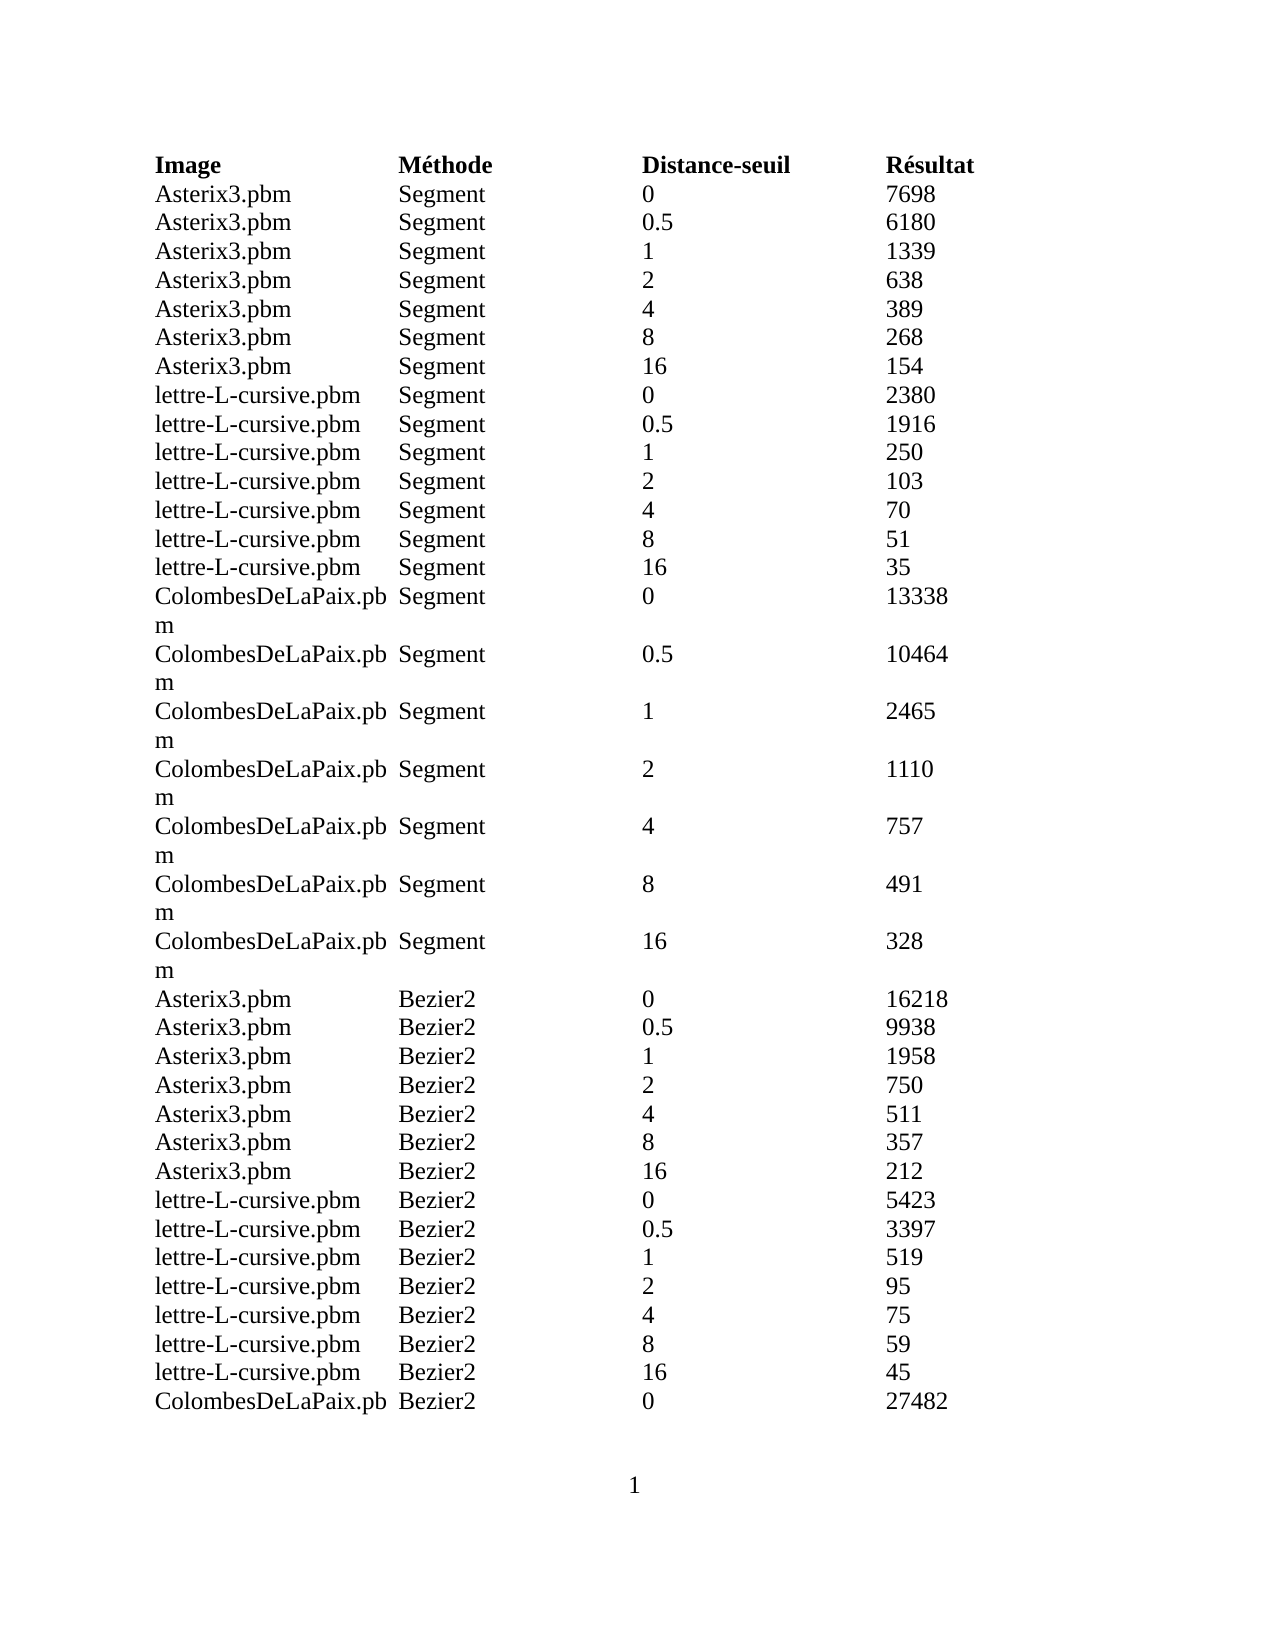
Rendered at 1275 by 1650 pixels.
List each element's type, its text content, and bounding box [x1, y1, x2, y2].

table_cell 70 [881, 495, 1125, 524]
table_cell 1339 [881, 236, 1125, 265]
table_cell 511 [881, 1099, 1125, 1127]
table_cell Asterix3.pbm [150, 323, 394, 351]
table_cell ColombesDeLaPaix.pbm [150, 926, 394, 984]
table_cell Asterix3.pbm [150, 1128, 394, 1156]
table_cell 35 [881, 553, 1125, 581]
table_cell Segment [394, 380, 637, 409]
table_cell 4 [638, 495, 881, 524]
table_cell 8 [638, 524, 881, 552]
table_cell 16 [638, 1156, 881, 1185]
table_cell 75 [881, 1300, 1125, 1329]
table_cell 16 [638, 1358, 881, 1386]
table_cell Bezier2 [394, 1243, 637, 1271]
table_cell Segment [394, 438, 637, 466]
table_cell 6180 [881, 208, 1125, 236]
table_cell Segment [394, 323, 637, 351]
table_cell 8 [638, 323, 881, 351]
table_cell 389 [881, 294, 1125, 322]
table_cell Segment [394, 265, 637, 294]
table_cell 16 [638, 351, 881, 380]
table_cell Asterix3.pbm [150, 236, 394, 265]
table_cell lettre-L-cursive.pbm [150, 466, 394, 495]
table_cell 10464 [881, 639, 1125, 696]
table_cell Segment [394, 351, 637, 380]
table_cell Segment [394, 236, 637, 265]
table_cell Segment [394, 581, 637, 639]
table_cell 59 [881, 1329, 1125, 1357]
table_cell 103 [881, 466, 1125, 495]
table_cell 16218 [881, 984, 1125, 1012]
table_cell 1958 [881, 1041, 1125, 1070]
table_cell 2465 [881, 696, 1125, 754]
table_cell Segment [394, 524, 637, 552]
table_cell Bezier2 [394, 1013, 637, 1041]
table_cell Bezier2 [394, 1386, 637, 1415]
table_cell 491 [881, 869, 1125, 926]
table_cell Bezier2 [394, 1156, 637, 1185]
table_cell Bezier2 [394, 1099, 637, 1127]
table_cell 7698 [881, 179, 1125, 207]
table_cell ColombesDeLaPaix.pb [150, 1386, 394, 1415]
table_cell Asterix3.pbm [150, 1041, 394, 1070]
table_cell lettre-L-cursive.pbm [150, 438, 394, 466]
table_cell Bezier2 [394, 1041, 637, 1070]
table_cell 4 [638, 1099, 881, 1127]
table_cell Segment [394, 696, 637, 754]
table_cell ColombesDeLaPaix.pbm [150, 754, 394, 811]
table_cell Bezier2 [394, 1300, 637, 1329]
table_cell 0 [638, 1386, 881, 1415]
table_cell Segment [394, 208, 637, 236]
table_cell Segment [394, 294, 637, 322]
table_cell 357 [881, 1128, 1125, 1156]
table_cell 8 [638, 869, 881, 926]
table_cell 8 [638, 1128, 881, 1156]
table_cell Segment [394, 639, 637, 696]
table_cell Asterix3.pbm [150, 351, 394, 380]
table_cell 4 [638, 294, 881, 322]
table_cell Asterix3.pbm [150, 1156, 394, 1185]
table_cell 0 [638, 179, 881, 207]
table_cell lettre-L-cursive.pbm [150, 524, 394, 552]
table_cell Bezier2 [394, 1358, 637, 1386]
table_cell Segment [394, 811, 637, 869]
table_cell 8 [638, 1329, 881, 1357]
table_cell 0 [638, 380, 881, 409]
table_cell Asterix3.pbm [150, 265, 394, 294]
table_cell 1 [638, 1243, 881, 1271]
table_cell lettre-L-cursive.pbm [150, 380, 394, 409]
table_cell 212 [881, 1156, 1125, 1185]
table_cell 4 [638, 811, 881, 869]
table_cell Bezier2 [394, 1128, 637, 1156]
table_header Résultat [881, 150, 1125, 179]
table_cell 638 [881, 265, 1125, 294]
table_header Méthode [394, 150, 637, 179]
table_cell 95 [881, 1271, 1125, 1300]
table_cell Segment [394, 926, 637, 984]
table_cell Bezier2 [394, 1214, 637, 1242]
table_cell 16 [638, 926, 881, 984]
table_cell 5423 [881, 1185, 1125, 1214]
table_cell 2 [638, 466, 881, 495]
table_cell 0.5 [638, 1214, 881, 1242]
table_cell Asterix3.pbm [150, 1013, 394, 1041]
table_cell 328 [881, 926, 1125, 984]
table_cell ColombesDeLaPaix.pbm [150, 696, 394, 754]
table_cell 2 [638, 265, 881, 294]
table_cell Segment [394, 495, 637, 524]
table_cell Segment [394, 869, 637, 926]
table_cell Asterix3.pbm [150, 1070, 394, 1099]
table_cell Segment [394, 553, 637, 581]
table_cell 0.5 [638, 409, 881, 437]
table_cell lettre-L-cursive.pbm [150, 495, 394, 524]
table_cell Asterix3.pbm [150, 179, 394, 207]
table_header Image [150, 150, 394, 179]
table_cell lettre-L-cursive.pbm [150, 553, 394, 581]
table_cell Bezier2 [394, 1070, 637, 1099]
table_cell lettre-L-cursive.pbm [150, 1271, 394, 1300]
table_cell lettre-L-cursive.pbm [150, 1214, 394, 1242]
table_cell lettre-L-cursive.pbm [150, 1358, 394, 1386]
table_cell 1 [638, 696, 881, 754]
table_cell 2 [638, 1271, 881, 1300]
table_cell 16 [638, 553, 881, 581]
table_cell 0.5 [638, 639, 881, 696]
table_cell Asterix3.pbm [150, 294, 394, 322]
table_cell Segment [394, 466, 637, 495]
table_cell 1 [638, 438, 881, 466]
table_cell ColombesDeLaPaix.pbm [150, 581, 394, 639]
table_cell 0.5 [638, 208, 881, 236]
table_cell Asterix3.pbm [150, 984, 394, 1012]
table_cell 9938 [881, 1013, 1125, 1041]
table_cell Segment [394, 409, 637, 437]
table_cell Segment [394, 754, 637, 811]
table_cell Bezier2 [394, 1271, 637, 1300]
table_cell 45 [881, 1358, 1125, 1386]
table_cell 2 [638, 1070, 881, 1099]
table_cell 3397 [881, 1214, 1125, 1242]
table_cell lettre-L-cursive.pbm [150, 1243, 394, 1271]
table_cell 27482 [881, 1386, 1125, 1415]
table_cell ColombesDeLaPaix.pbm [150, 639, 394, 696]
table_cell 519 [881, 1243, 1125, 1271]
table_cell 2 [638, 754, 881, 811]
table_cell 0 [638, 1185, 881, 1214]
table_cell 1 [638, 1041, 881, 1070]
table_cell 51 [881, 524, 1125, 552]
table_cell lettre-L-cursive.pbm [150, 1300, 394, 1329]
table_cell Asterix3.pbm [150, 208, 394, 236]
table_cell 1916 [881, 409, 1125, 437]
table_cell 268 [881, 323, 1125, 351]
table_cell Bezier2 [394, 984, 637, 1012]
table_cell 757 [881, 811, 1125, 869]
table_cell 1110 [881, 754, 1125, 811]
table_cell 2380 [881, 380, 1125, 409]
table_cell 250 [881, 438, 1125, 466]
table_cell lettre-L-cursive.pbm [150, 409, 394, 437]
table_cell 750 [881, 1070, 1125, 1099]
table_cell Asterix3.pbm [150, 1099, 394, 1127]
table_cell 13338 [881, 581, 1125, 639]
table_cell Bezier2 [394, 1329, 637, 1357]
table_cell 0.5 [638, 1013, 881, 1041]
table_header Distance-seuil [638, 150, 881, 179]
table_cell Bezier2 [394, 1185, 637, 1214]
table_cell ColombesDeLaPaix.pbm [150, 811, 394, 869]
table_cell ColombesDeLaPaix.pbm [150, 869, 394, 926]
table_cell 154 [881, 351, 1125, 380]
table_cell 1 [638, 236, 881, 265]
table_cell 0 [638, 984, 881, 1012]
table_cell 4 [638, 1300, 881, 1329]
table_cell lettre-L-cursive.pbm [150, 1185, 394, 1214]
table_cell Segment [394, 179, 637, 207]
table_cell lettre-L-cursive.pbm [150, 1329, 394, 1357]
table_cell 0 [638, 581, 881, 639]
